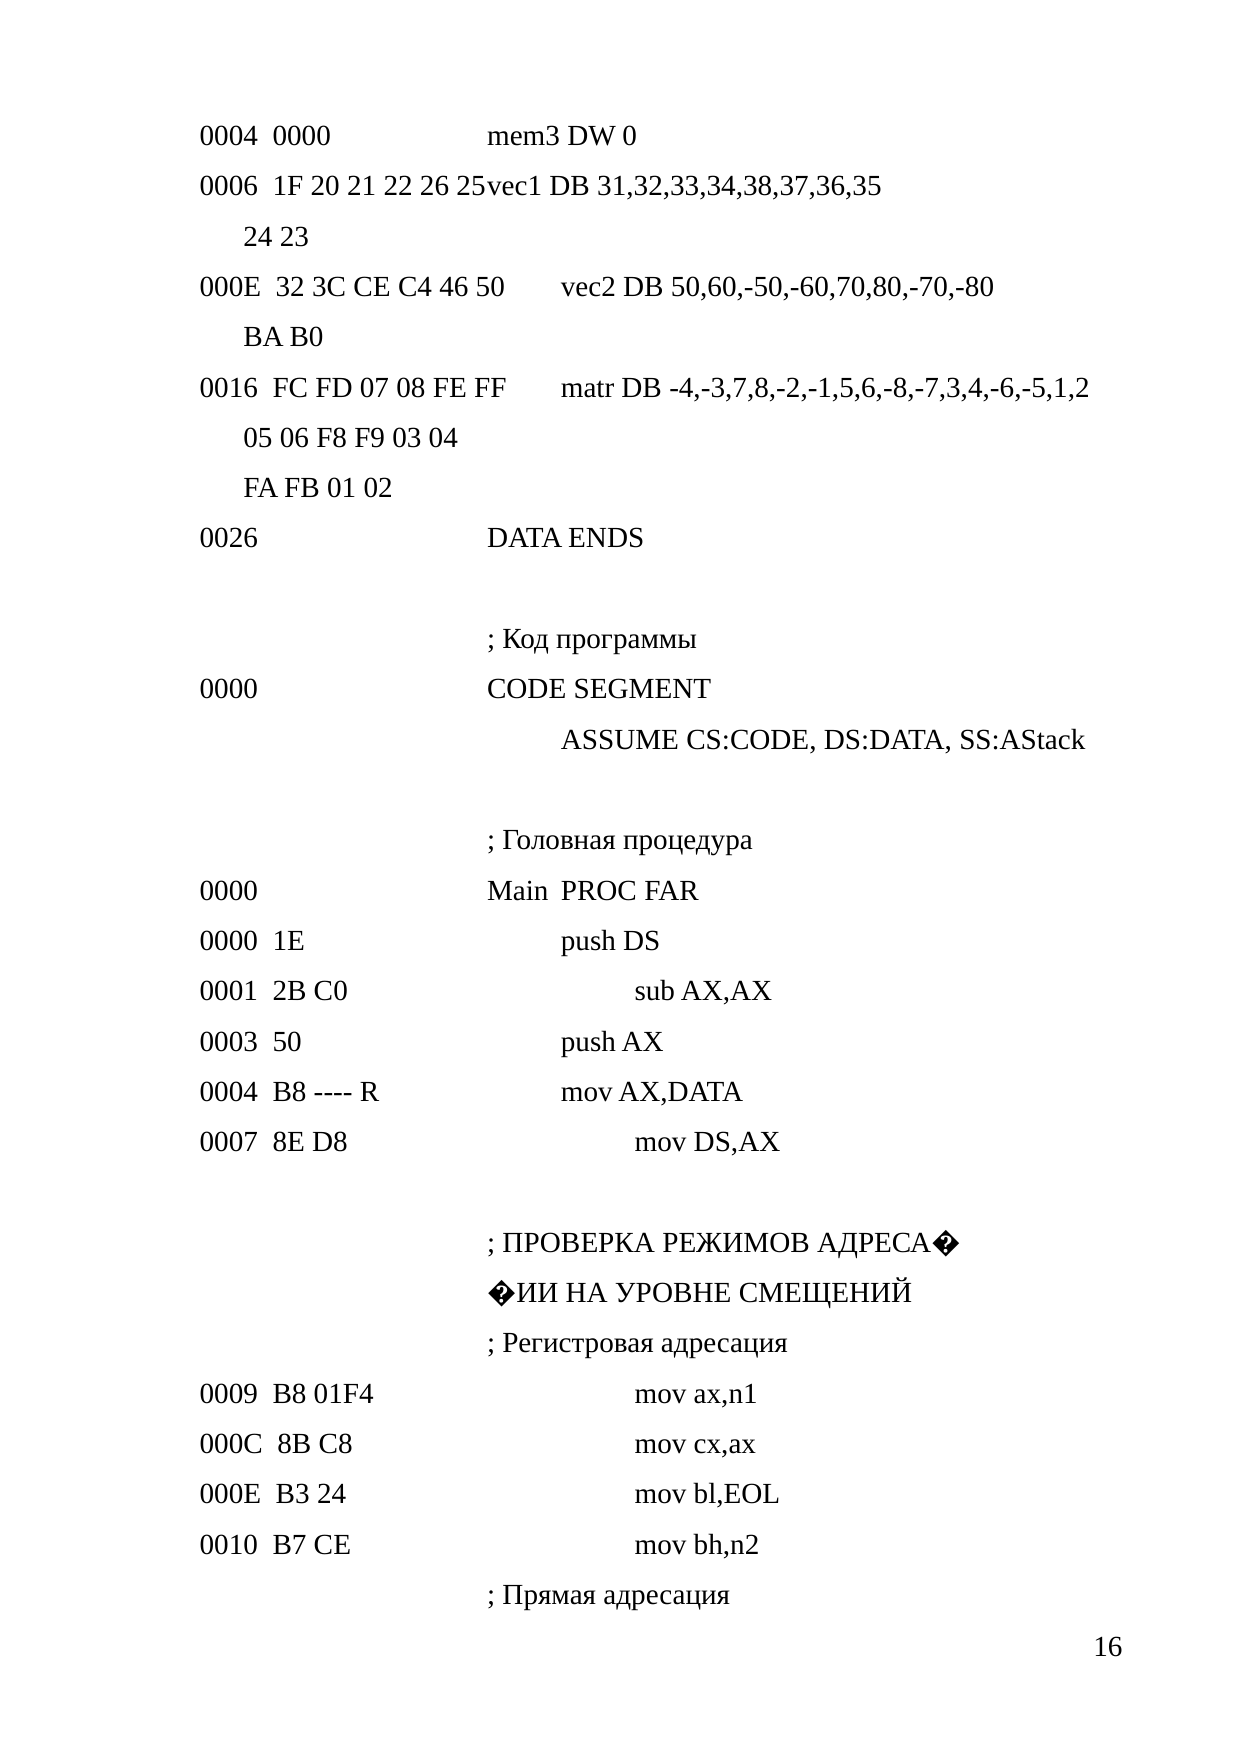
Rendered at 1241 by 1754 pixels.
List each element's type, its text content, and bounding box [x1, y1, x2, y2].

text BA B0 [118, 319, 1122, 353]
text 0016 FC FD 07 08 FE FF matr DB -4,-3,7,8,-2,-1,5,6,-8,-7,3,4,-6,-5,1,2 [118, 370, 1122, 403]
text 24 23 [118, 219, 1122, 252]
text ; Регистровая адресация [118, 1326, 1122, 1359]
text ; Код программы [118, 621, 1122, 655]
text ASSUME CS:CODE, DS:DATA, SS:AStack [118, 722, 1122, 755]
text �ИИ НА УРОВНЕ СМЕЩЕНИЙ [118, 1275, 1122, 1309]
text ; ПРОВЕРКА РЕЖИМОВ АДРЕСА� [118, 1225, 1122, 1258]
text 0009 B8 01F4 mov ax,n1 [118, 1376, 1122, 1409]
text ; Головная процедура [118, 822, 1122, 856]
text 000E B3 24 mov bl,EOL [118, 1477, 1122, 1510]
text 0006 1F 20 21 22 26 25 vec1 DB 31,32,33,34,38,37,36,35 [118, 168, 1122, 202]
text 05 06 F8 F9 03 04 [118, 420, 1122, 453]
text 0000 CODE SEGMENT [118, 672, 1122, 705]
text 0001 2B C0 sub AX,AX [118, 973, 1122, 1007]
text 000C 8B C8 mov cx,ax [118, 1426, 1122, 1460]
text 0000 1E push DS [118, 923, 1122, 957]
text 0007 8E D8 mov DS,AX [118, 1124, 1122, 1158]
text ; Прямая адресация [118, 1577, 1122, 1611]
text 0000 Main PROC FAR [118, 873, 1122, 906]
text 0026 DATA ENDS [118, 521, 1122, 554]
text 0004 B8 ---- R mov AX,DATA [118, 1074, 1122, 1108]
text 0010 B7 CE mov bh,n2 [118, 1527, 1122, 1560]
text FA FB 01 02 [118, 470, 1122, 504]
text 0004 0000 mem3 DW 0 [118, 118, 1122, 152]
text 000E 32 3C CE C4 46 50 vec2 DB 50,60,-50,-60,70,80,-70,-80 [118, 269, 1122, 303]
text 0003 50 push AX [118, 1024, 1122, 1057]
